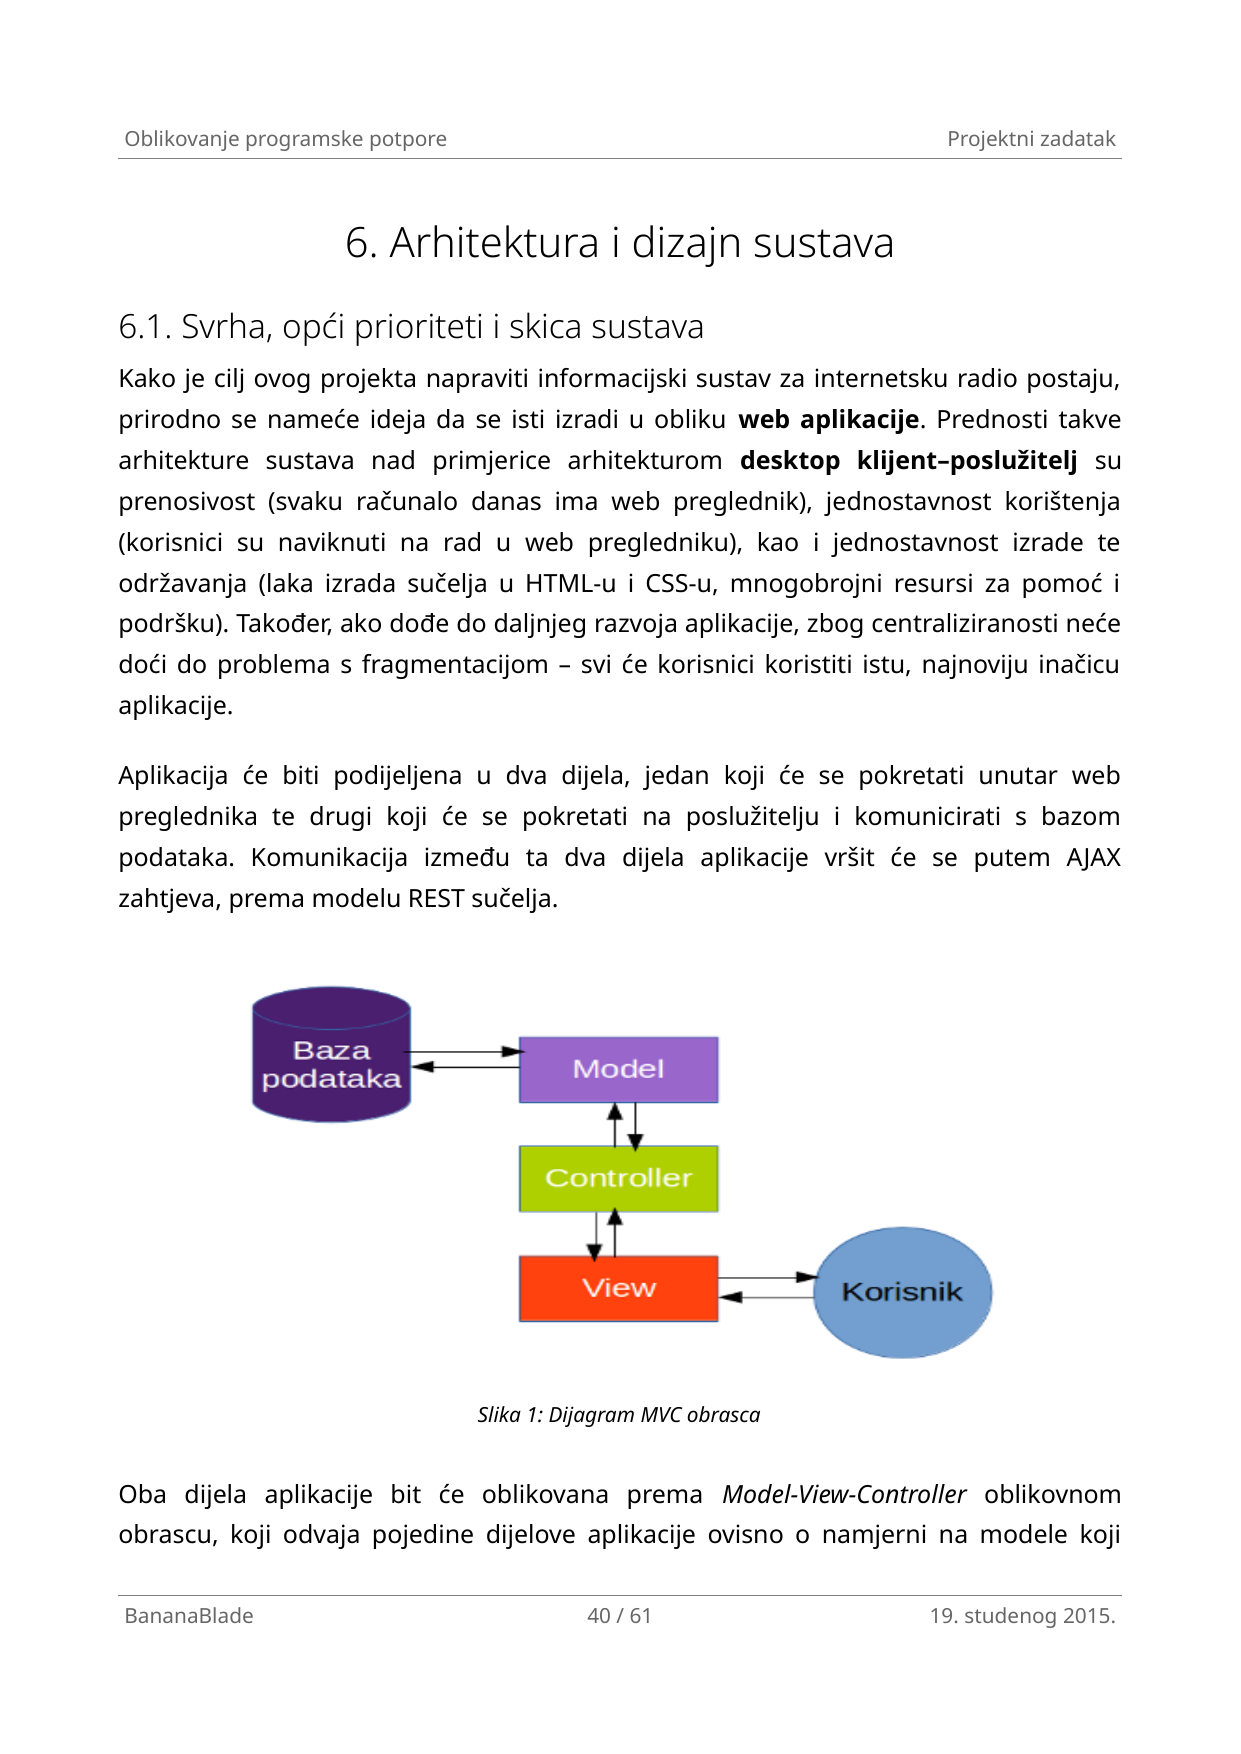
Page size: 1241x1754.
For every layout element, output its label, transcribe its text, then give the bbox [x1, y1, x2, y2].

subtitle 6. Arhitektura i dizajn sustava [118, 213, 1122, 270]
text Oba dijela aplikacije bit će oblikovana prema Model-View-Controller oblikovnom obrascu, koji odvaja pojedine dijelove aplikacije ovisno o namjerni na modele koji [118, 951, 1122, 1551]
text Kako je cilj ovog projekta napraviti informacijski sustav za internetsku radio postaju, prirodno se nameće ideja da se isti izradi u obliku web aplikacije. Prednosti takve arhitekture sustava nad primjerice arhitekturom desktop klijent–poslužitelj su prenosivost (svaku računalo danas ima web preglednik), jednostavnost korištenja (korisnici su naviknuti na rad u web pregledniku), kao i jednostavnost izrade te održavanja (laka izrada sučelja u HTML-u i CSS-u, mnogobrojni resursi za pomoć i podršku). Također, ako dođe do daljnjeg razvoja aplikacije, zbog centraliziranosti neće doći do problema s fragmentacijom – svi će korisnici koristiti istu, najnoviju inačicu aplikacije. [118, 361, 1122, 722]
text Aplikacija će biti podijeljena u dva dijela, jedan koji će se pokretati unutar web preglednika te drugi koji će se pokretati na poslužitelju i komunicirati s bazom podataka. Komunikacija između ta dva dijela aplikacije vršit će se putem AJAX zahtjeva, prema modelu REST sučelja. [118, 758, 1122, 914]
picture [201, 963, 1039, 1401]
text Slika 1: Dijagram MVC obrasca [221, 1401, 1019, 1429]
subtitle 6.1. Svrha, opći prioriteti i skica sustava [118, 303, 1122, 348]
